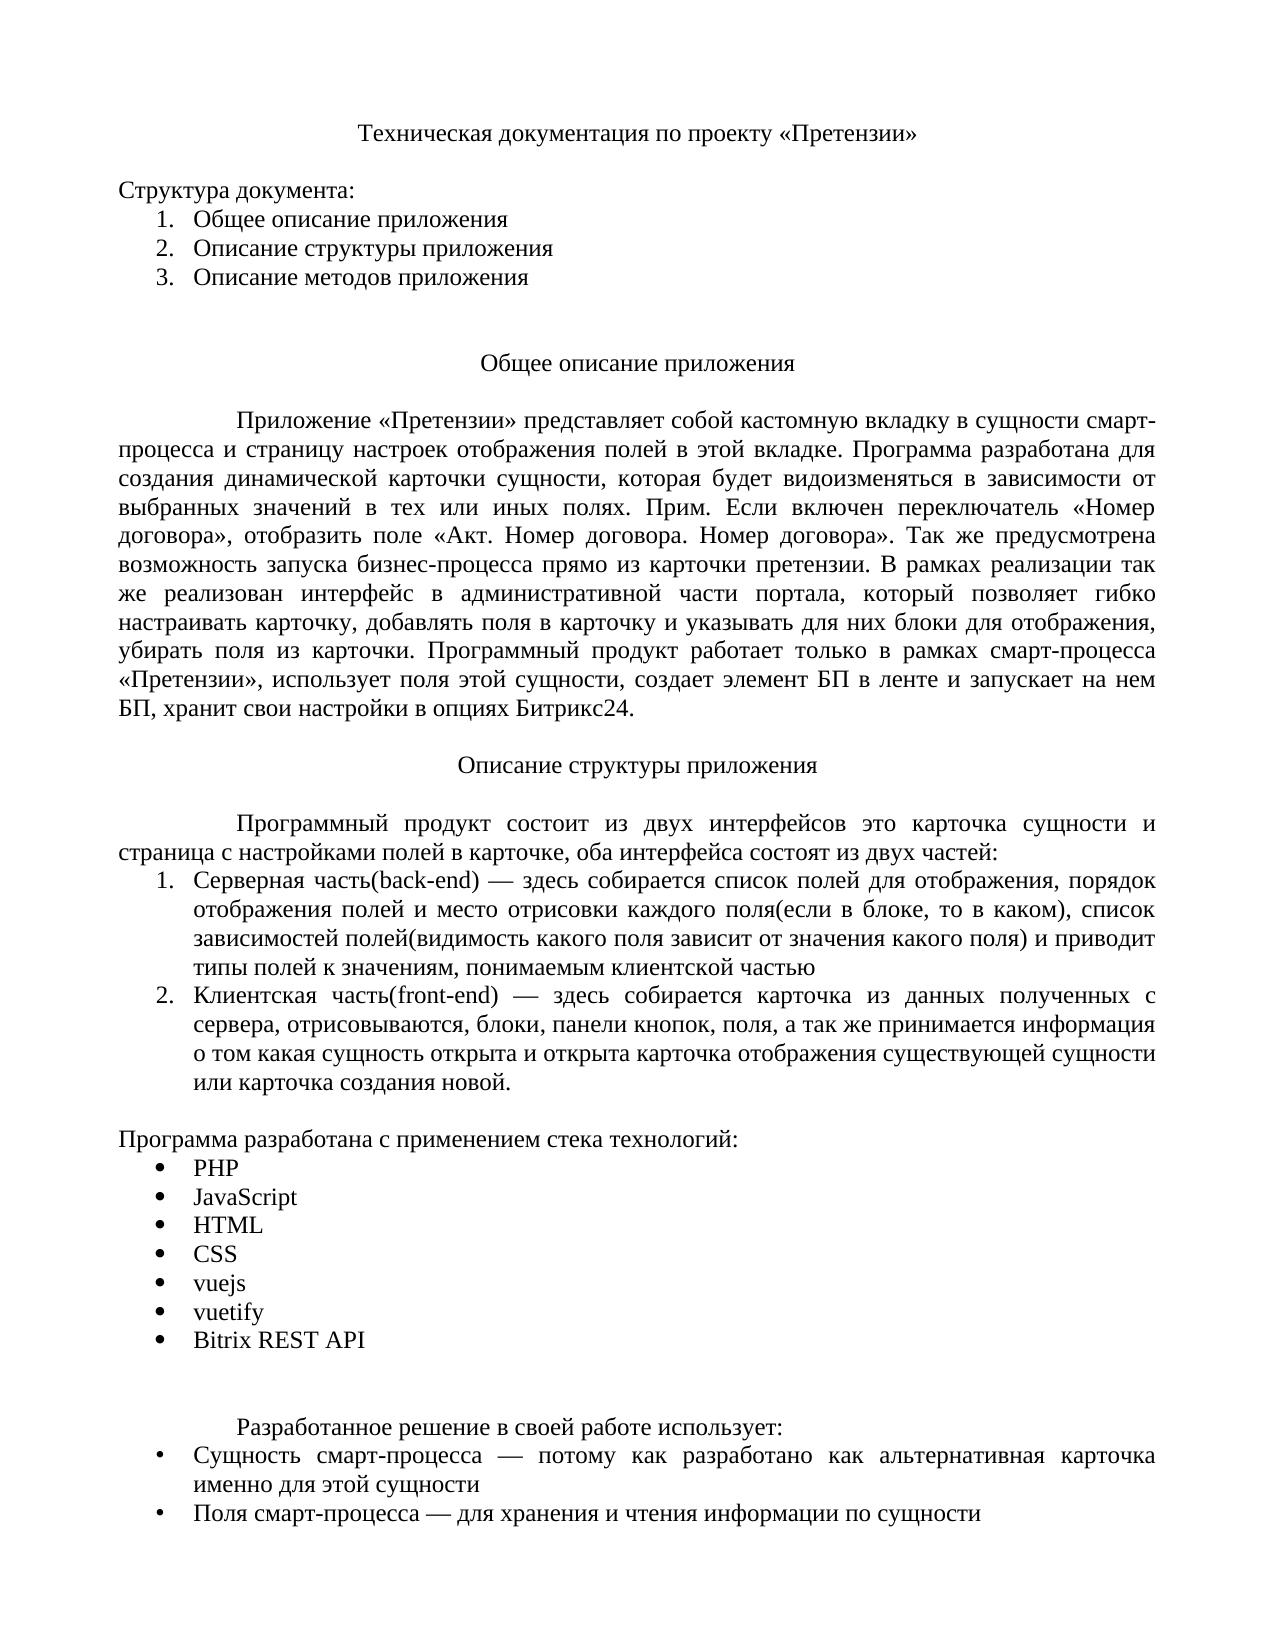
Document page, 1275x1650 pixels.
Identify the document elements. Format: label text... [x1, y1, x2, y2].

list Поля смарт-процесса — для хранения и чтения информации по сущности [156, 1498, 1157, 1527]
list HTML [156, 1211, 1157, 1239]
list vuejs [156, 1268, 1157, 1297]
text Разработанное решение в своей работе использует: [118, 1412, 1157, 1441]
text Структура документа: [118, 176, 1157, 204]
list CSS [156, 1239, 1157, 1268]
list Серверная часть(back-end) — здесь собирается список полей для отображения, порядок отображения полей и место отрисовки каждого поля(если в блоке, то в каком), список зависимостей полей(видимость какого поля зависит от значения какого поля) и приводит типы полей к значениям, понимаемым клиентской частью [156, 866, 1157, 981]
list Сущность смарт-процесса — потому как разработано как альтернативная карточка именно для этой сущности [156, 1441, 1157, 1498]
text Общее описание приложения [118, 348, 1157, 377]
list PHP [156, 1153, 1157, 1182]
list Описание методов приложения [156, 262, 1157, 291]
list Описание структуры приложения [156, 233, 1157, 262]
list Bitrix REST API [156, 1326, 1157, 1354]
list JavaScript [156, 1182, 1157, 1211]
list Общее описание приложения [156, 204, 1157, 233]
text Программа разработана с применением стека технологий: [118, 1124, 1157, 1153]
text Программный продукт состоит из двух интерфейсов это карточка сущности и страница с настройками полей в карточке, оба интерфейса состоят из двух частей: [118, 808, 1157, 866]
list vuetify [156, 1297, 1157, 1326]
text Техническая документация по проекту «Претензии» [118, 118, 1157, 147]
text Описание структуры приложения [118, 751, 1157, 779]
text Приложение «Претензии» представляет собой кастомную вкладку в сущности смарт-процесса и страницу настроек отображения полей в этой вкладке. Программа разработана для создания динамической карточки сущности, которая будет видоизменяться в зависимости от выбранных значений в тех или иных полях. Прим. Если включен переключатель «Номер договора», отобразить поле «Акт. Номер договора. Номер договора». Так же предусмотрена возможность запуска бизнес-процесса прямо из карточки претензии. В рамках реализации так же реализован интерфейс в административной части портала, который позволяет гибко настраивать карточку, добавлять поля в карточку и указывать для них блоки для отображения, убирать поля из карточки. Программный продукт работает только в рамках смарт-процесса «Претензии», использует поля этой сущности, создает элемент БП в ленте и запускает на нем БП, хранит свои настройки в опциях Битрикс24. [118, 406, 1157, 722]
list Клиентская часть(front-end) — здесь собирается карточка из данных полученных с сервера, отрисовываются, блоки, панели кнопок, поля, а так же принимается информация о том какая сущность открыта и открыта карточка отображения существующей сущности или карточка создания новой. [156, 981, 1157, 1096]
